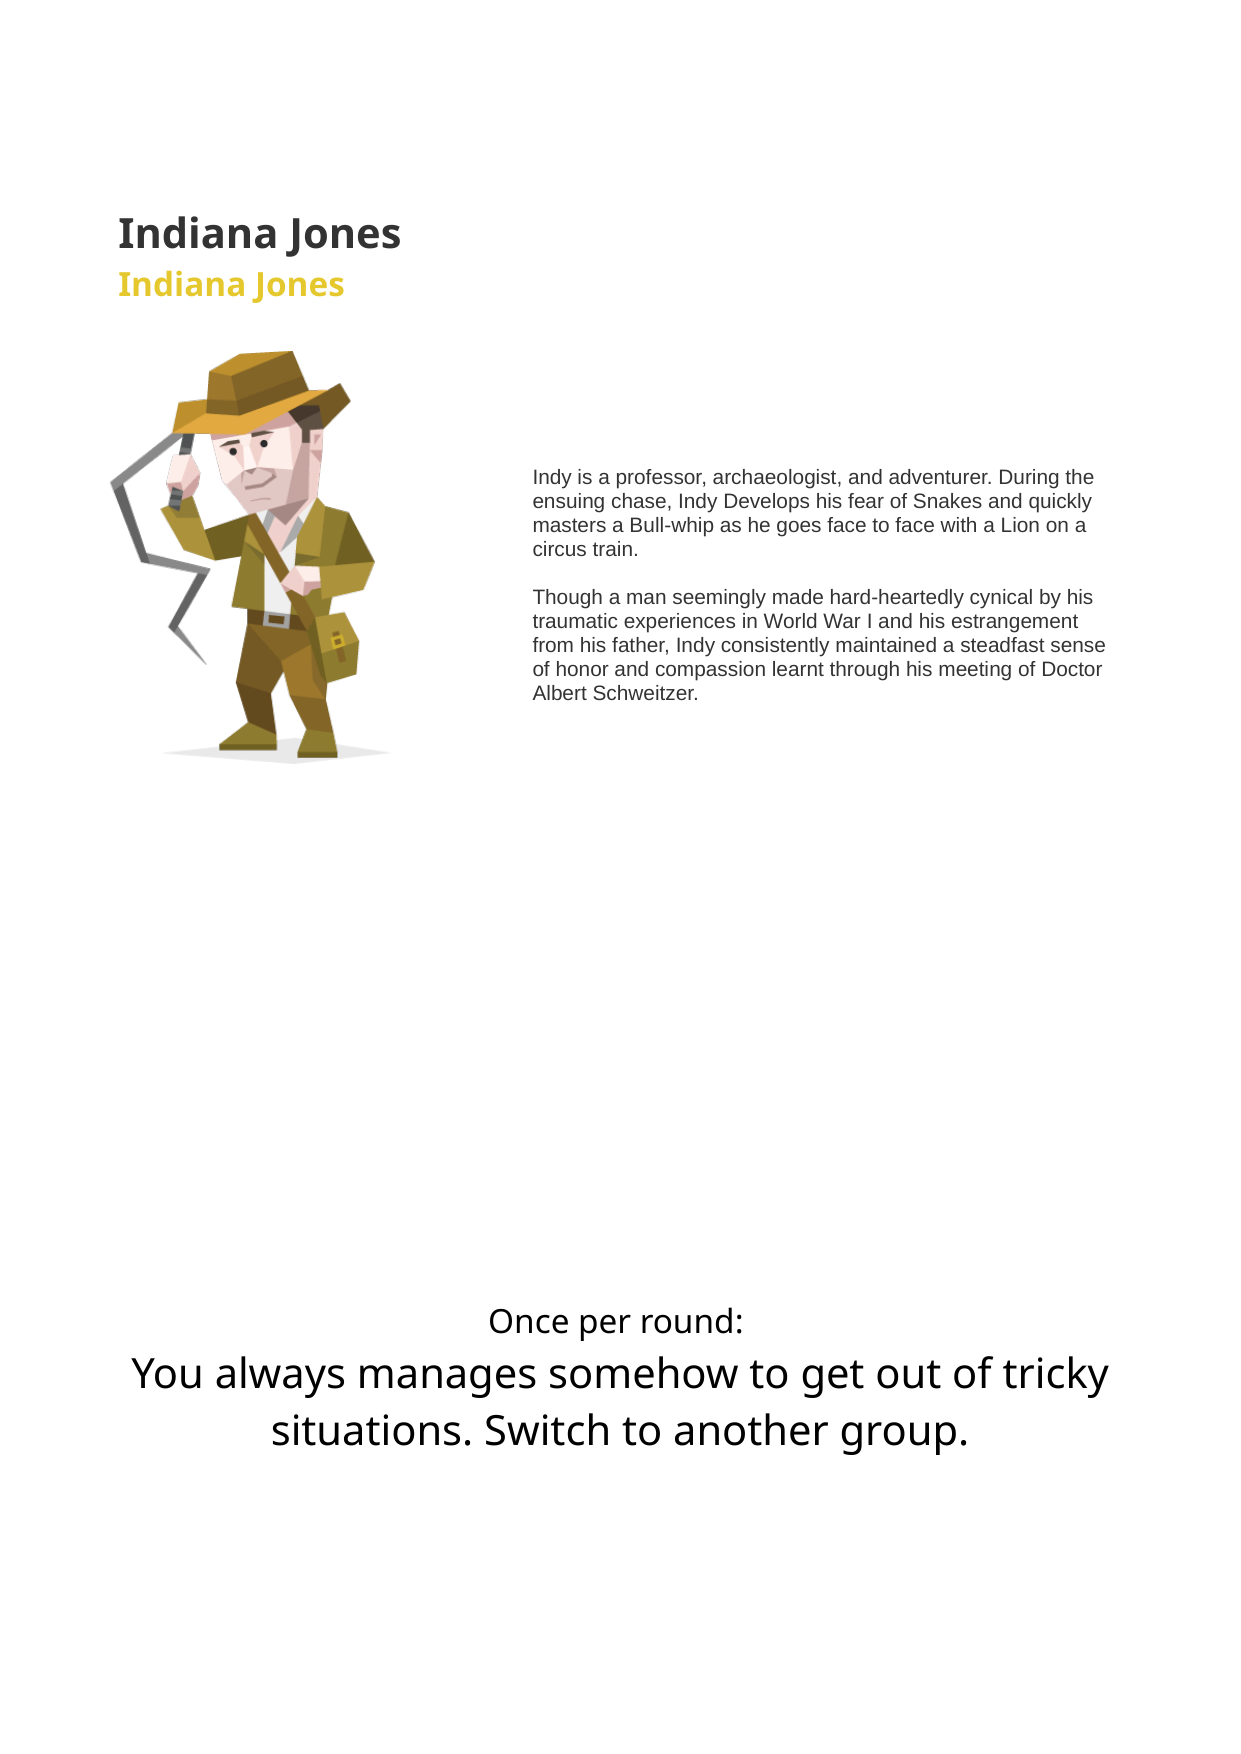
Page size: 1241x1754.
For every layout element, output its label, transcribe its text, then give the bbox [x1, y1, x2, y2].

text Indiana Jones [118, 260, 1122, 306]
text You always manages somehow to get out of tricky situations. Switch to another group. [118, 1344, 1122, 1457]
text Indy is a professor, archaeologist, and adventurer. During the ensuing chase, Indy Develops his fear of Snakes and quickly masters a Bull-whip as he goes face to face with a Lion on a circus train. [473, 465, 1122, 561]
text Indiana Jones [118, 204, 1122, 260]
picture [59, 351, 473, 765]
text Though a man seemingly made hard-heartedly cynical by his traumatic experiences in World War I and his estrangement from his father, Indy consistently maintained a steadfast sense of honor and compassion learnt through his meeting of Doctor Albert Schweitzer. [473, 585, 1122, 704]
text Once per round: [118, 1298, 1122, 1344]
